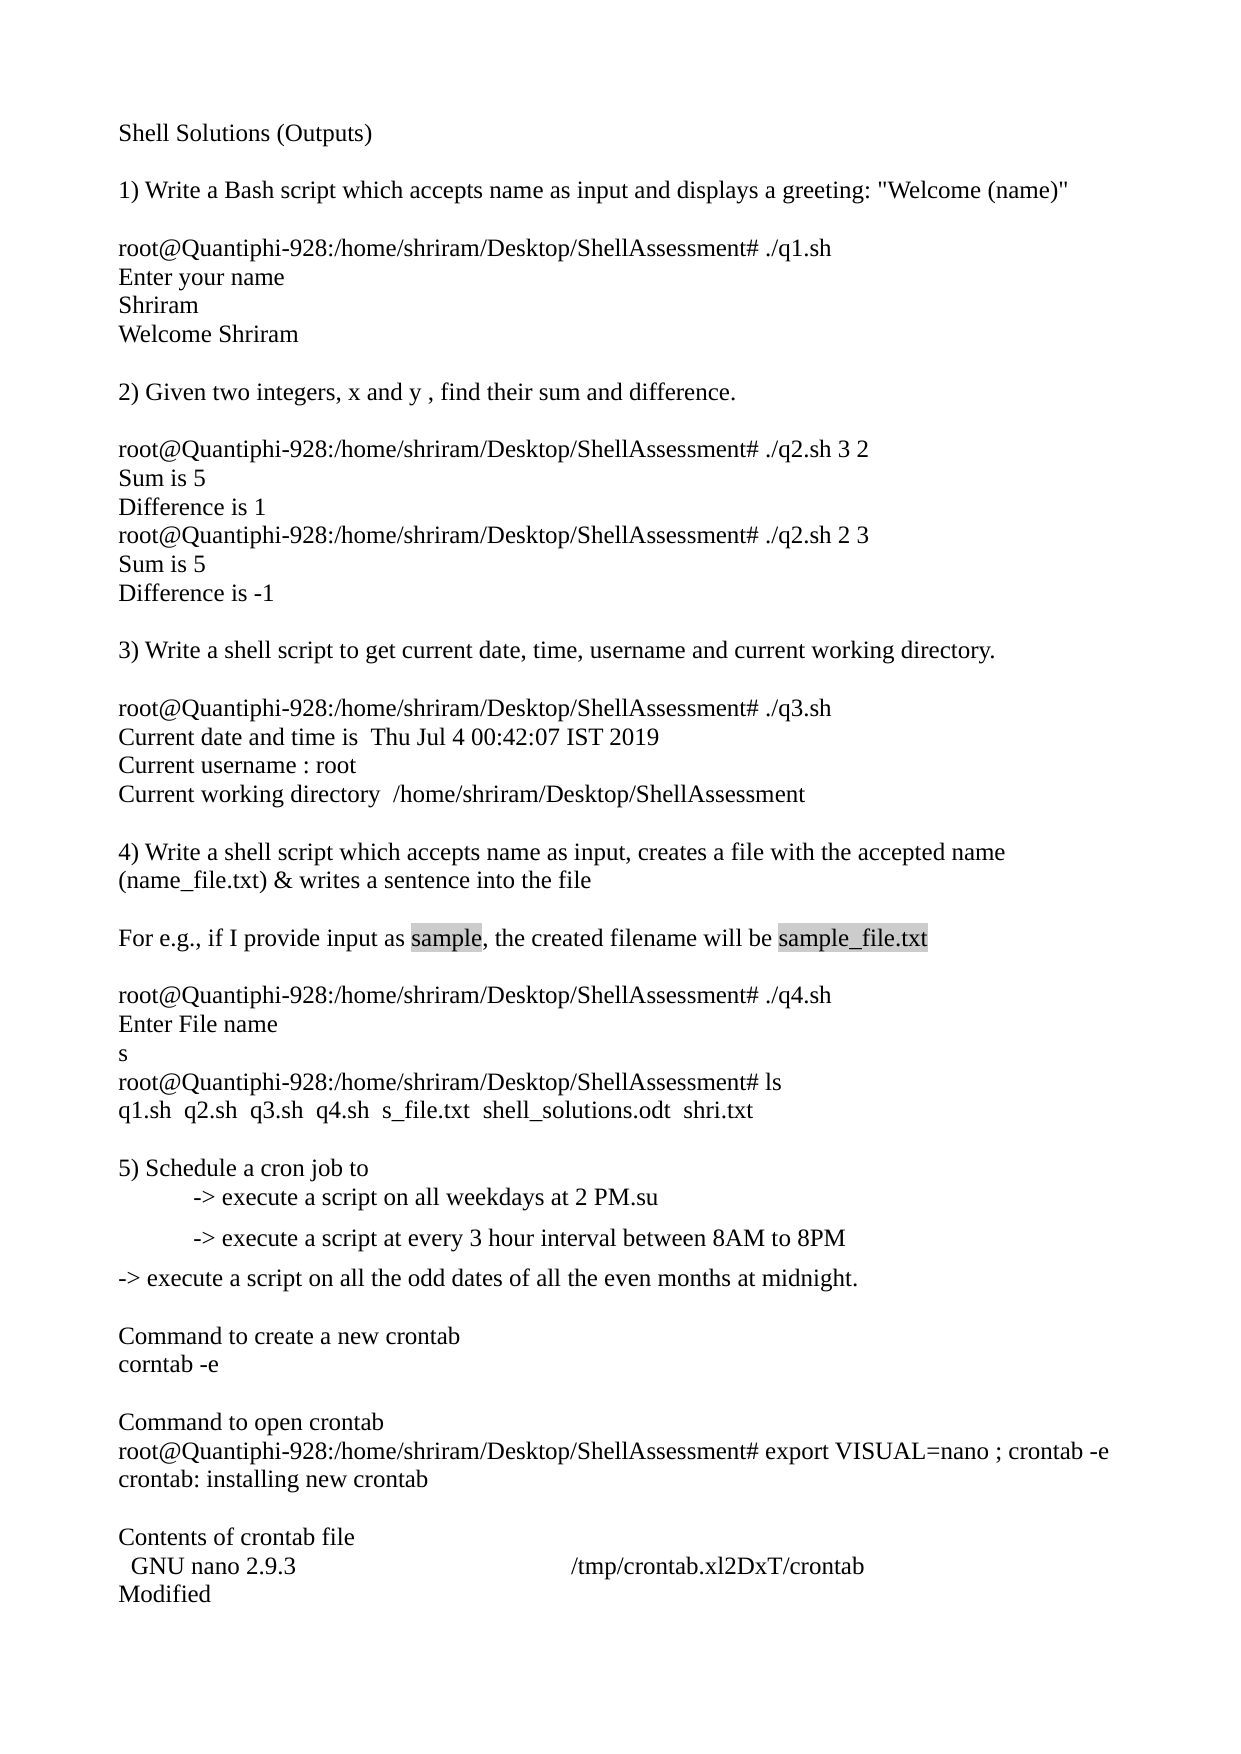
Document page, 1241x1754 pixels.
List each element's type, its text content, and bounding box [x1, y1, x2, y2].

text Sum is 5 [118, 549, 1122, 578]
text root@Quantiphi-928:/home/shriram/Desktop/ShellAssessment# ./q2.sh 3 2 [118, 434, 1122, 463]
text Difference is -1 [118, 578, 1122, 607]
text q1.sh q2.sh q3.sh q4.sh s_file.txt shell_solutions.odt shri.txt [118, 1096, 1122, 1124]
text root@Quantiphi-928:/home/shriram/Desktop/ShellAssessment# ./q4.sh [118, 981, 1122, 1009]
text Enter your name [118, 262, 1122, 291]
text Sum is 5 [118, 463, 1122, 492]
text 2) Given two integers, x and y , find their sum and difference. [118, 377, 1122, 406]
text root@Quantiphi-928:/home/shriram/Desktop/ShellAssessment# ./q3.sh [118, 693, 1122, 722]
text Contents of crontab file [118, 1522, 1122, 1551]
text -> execute a script at every 3 hour interval between 8AM to 8PM [193, 1223, 1122, 1251]
text corntab -e [118, 1349, 1122, 1378]
text For e.g., if I provide input as sample, the created filename will be sample_file.txt [118, 923, 1122, 952]
text 3) Write a shell script to get current date, time, username and current working directory. [118, 636, 1122, 664]
text Difference is 1 [118, 492, 1122, 521]
text Enter File name [118, 1009, 1122, 1038]
text 5) Schedule a cron job to [118, 1153, 1122, 1182]
text Command to open crontab [118, 1407, 1122, 1436]
text -> execute a script on all weekdays at 2 PM.su [193, 1182, 1122, 1211]
text Current working directory /home/shriram/Desktop/ShellAssessment [118, 779, 1122, 808]
text -> execute a script on all the odd dates of all the even months at midnight. [118, 1263, 1122, 1292]
text crontab: installing new crontab [118, 1464, 1122, 1493]
text Shell Solutions (Outputs) [118, 118, 1122, 147]
text s [118, 1038, 1122, 1067]
text root@Quantiphi-928:/home/shriram/Desktop/ShellAssessment# ls [118, 1067, 1122, 1096]
text Shriram [118, 291, 1122, 319]
text Command to create a new crontab [118, 1321, 1122, 1349]
text 4) Write a shell script which accepts name as input, creates a file with the accepted name (name_file.txt) & writes a sentence into the file [118, 837, 1122, 894]
text Current username : root [118, 751, 1122, 779]
text root@Quantiphi-928:/home/shriram/Desktop/ShellAssessment# ./q1.sh [118, 233, 1122, 262]
text root@Quantiphi-928:/home/shriram/Desktop/ShellAssessment# ./q2.sh 2 3 [118, 521, 1122, 549]
text root@Quantiphi-928:/home/shriram/Desktop/ShellAssessment# export VISUAL=nano ; crontab -e [118, 1436, 1122, 1464]
text GNU nano 2.9.3 /tmp/crontab.xl2DxT/crontab Modified [118, 1551, 1122, 1608]
text 1) Write a Bash script which accepts name as input and displays a greeting: "Welcome (name)" [118, 176, 1122, 204]
text Welcome Shriram [118, 319, 1122, 348]
text Current date and time is Thu Jul 4 00:42:07 IST 2019 [118, 722, 1122, 751]
